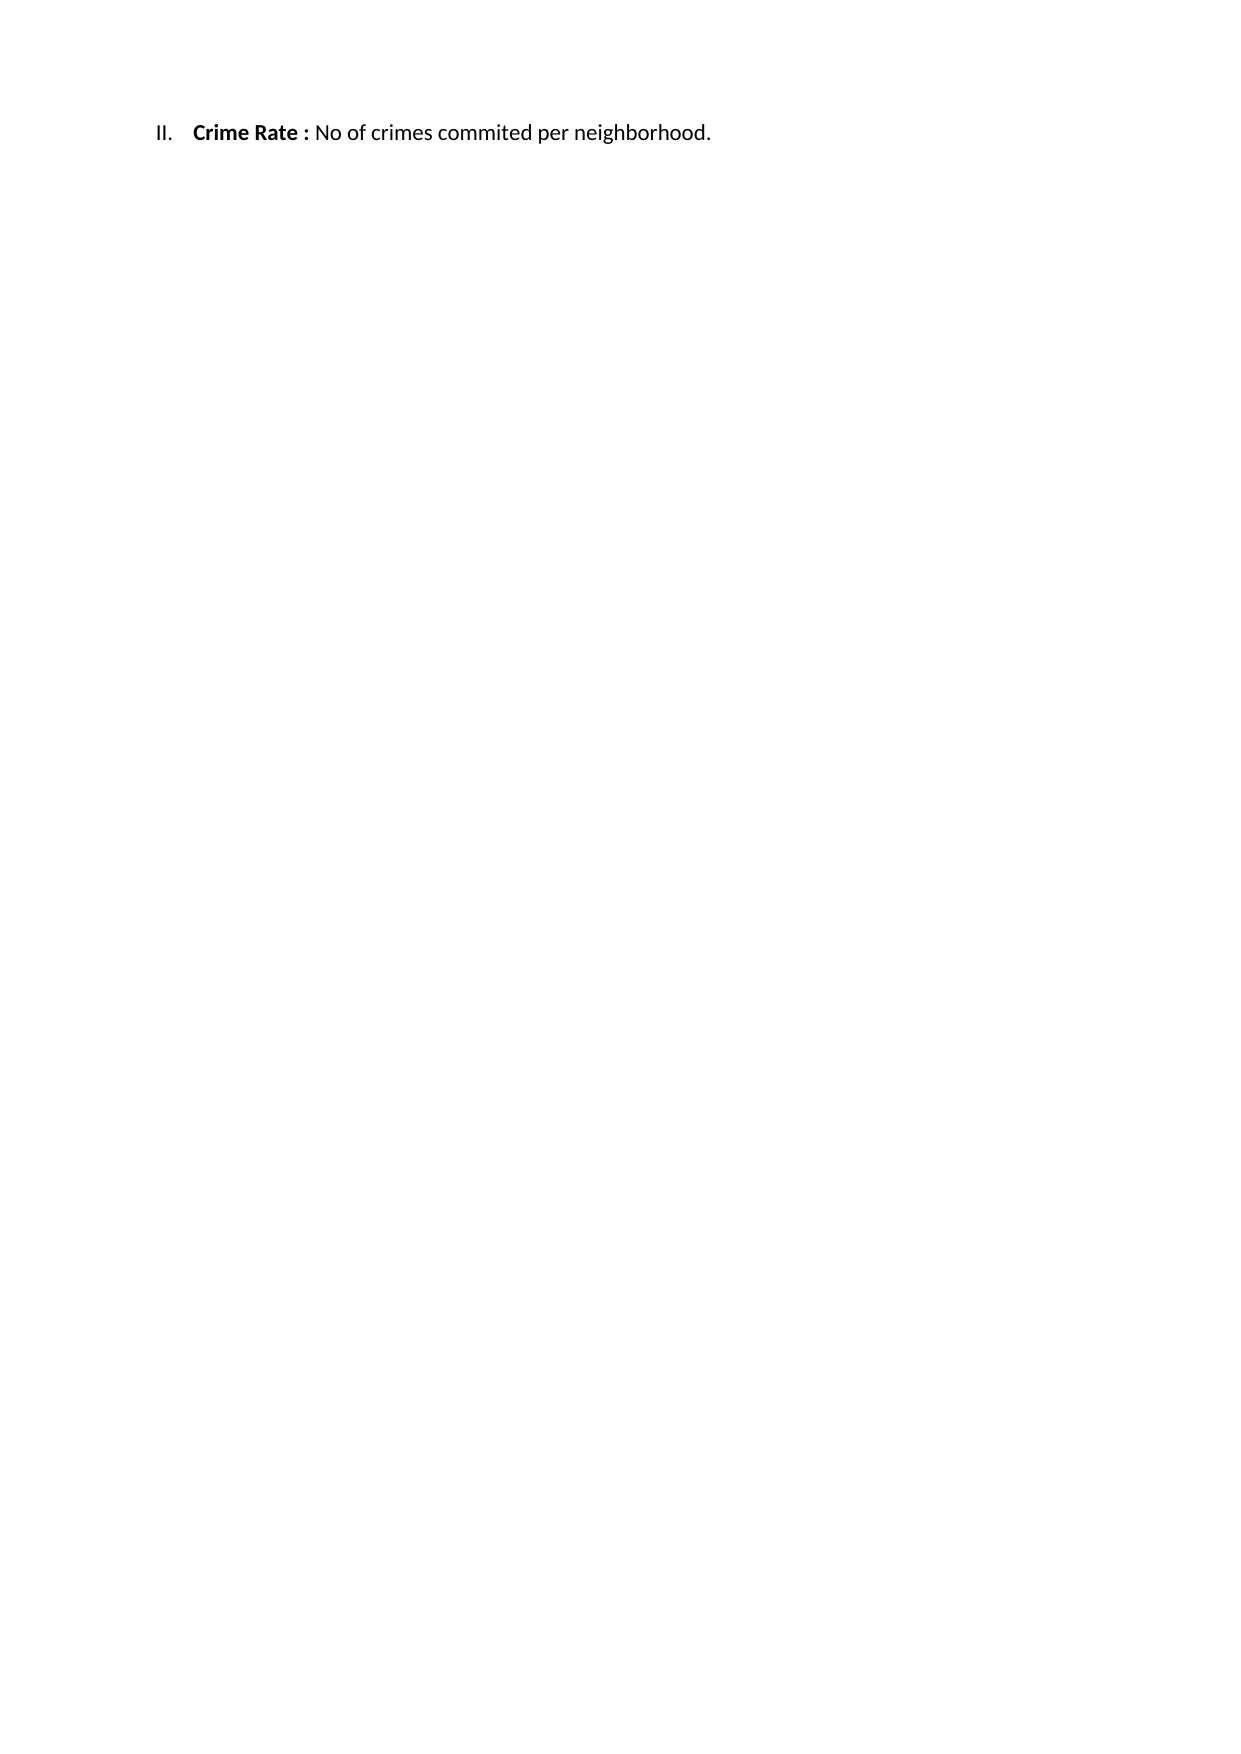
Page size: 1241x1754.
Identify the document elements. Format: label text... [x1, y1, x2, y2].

list Crime Rate : No of crimes commited per neighborhood. [156, 118, 1122, 146]
